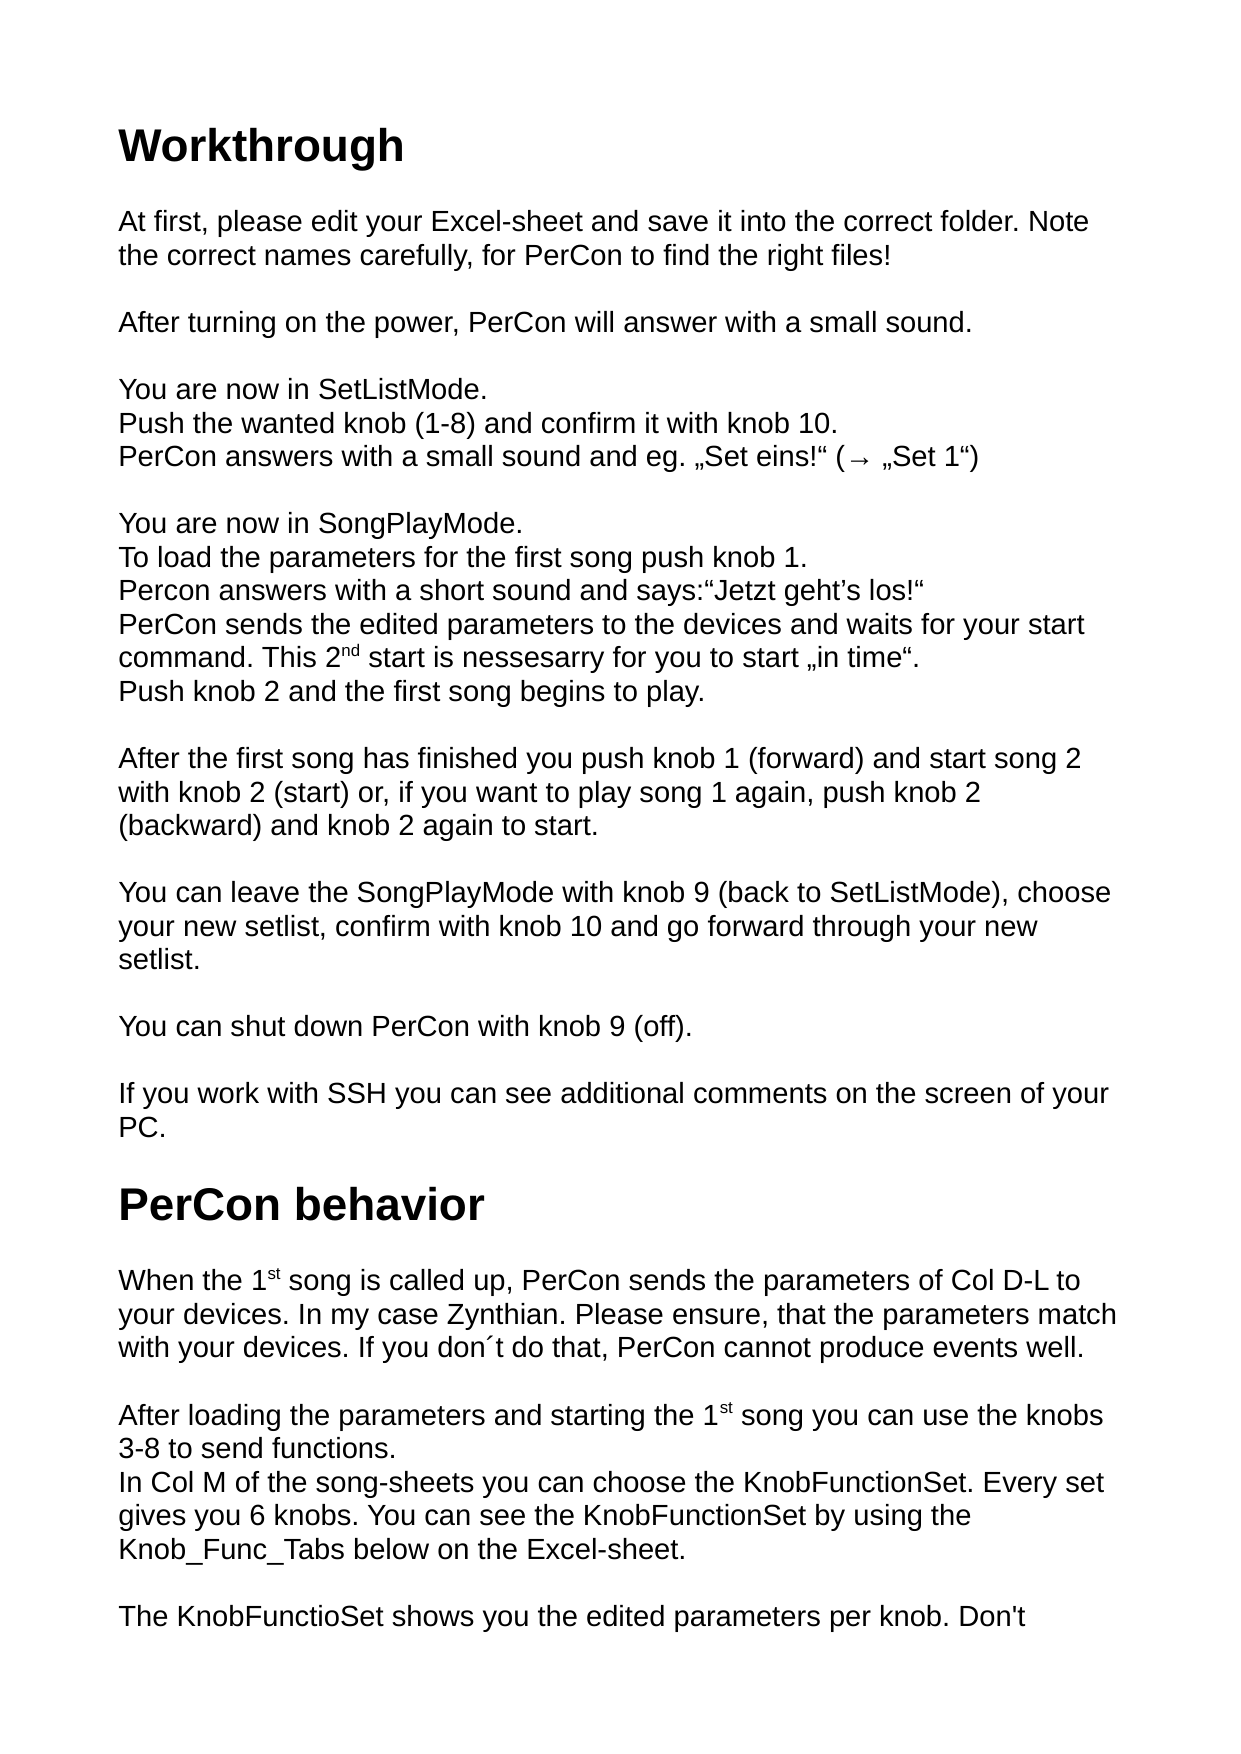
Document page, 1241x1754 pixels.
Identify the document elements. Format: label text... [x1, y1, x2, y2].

text Percon answers with a short sound and says:“Jetzt geht’s los!“ [118, 573, 1122, 607]
text After loading the parameters and starting the 1st song you can use the knobs 3-8 to send functions. [118, 1397, 1122, 1464]
text PerCon answers with a small sound and eg. „Set eins!“ (→ „Set 1“) [118, 439, 1122, 473]
text When the 1st song is called up, PerCon sends the parameters of Col D-L to your devices. In my case Zynthian. Please ensure, that the parameters match with your devices. If you don´t do that, PerCon cannot produce events well. [118, 1263, 1122, 1364]
text You are now in SetListMode. [118, 372, 1122, 406]
text After the first song has finished you push knob 1 (forward) and start song 2 with knob 2 (start) or, if you want to play song 1 again, push knob 2 (backward) and knob 2 again to start. [118, 741, 1122, 842]
text Workthrough [118, 118, 1122, 171]
text If you work with SSH you can see additional comments on the screen of your PC. [118, 1076, 1122, 1143]
text You are now in SongPlayMode. [118, 506, 1122, 540]
text PerCon sends the edited parameters to the devices and waits for your start command. This 2nd start is nessesarry for you to start „in time“. [118, 607, 1122, 674]
text Push the wanted knob (1-8) and confirm it with knob 10. [118, 406, 1122, 439]
text The KnobFunctioSet shows you the edited parameters per knob. Don't [118, 1599, 1122, 1632]
text You can shut down PerCon with knob 9 (off). [118, 1009, 1122, 1043]
text PerCon behavior [118, 1177, 1122, 1230]
text You can leave the SongPlayMode with knob 9 (back to SetListMode), choose your new setlist, confirm with knob 10 and go forward through your new setlist. [118, 875, 1122, 976]
text To load the parameters for the first song push knob 1. [118, 540, 1122, 573]
text In Col M of the song-sheets you can choose the KnobFunctionSet. Every set gives you 6 knobs. You can see the KnobFunctionSet by using the Knob_Func_Tabs below on the Excel-sheet. [118, 1464, 1122, 1565]
text After turning on the power, PerCon will answer with a small sound. [118, 305, 1122, 338]
text At first, please edit your Excel-sheet and save it into the correct folder. Note the correct names carefully, for PerCon to find the right files! [118, 204, 1122, 271]
text Push knob 2 and the first song begins to play. [118, 674, 1122, 707]
